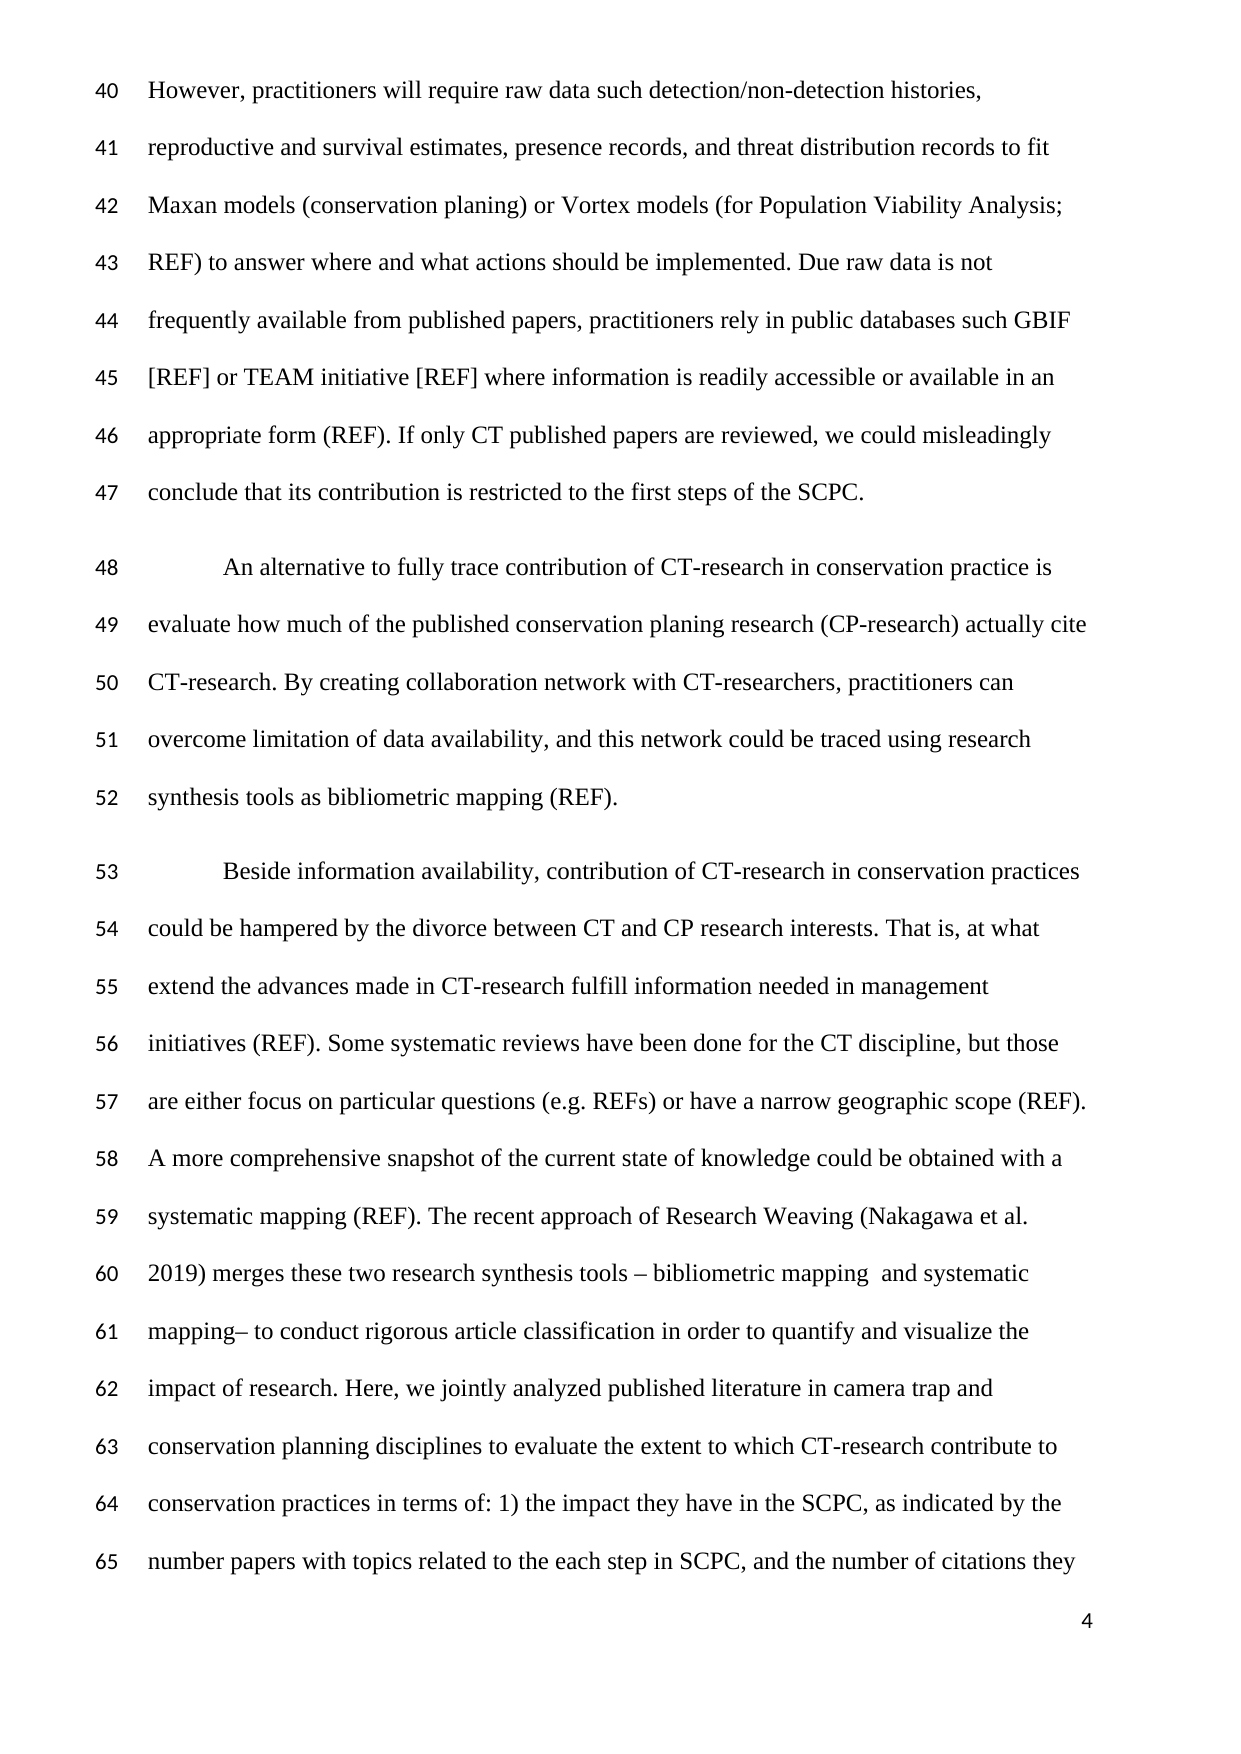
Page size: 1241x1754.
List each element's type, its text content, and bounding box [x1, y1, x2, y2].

text An alternative to fully trace contribution of CT-research in conservation practice is evaluate how much of the published conservation planing research (CP-research) actually cite CT-research. By creating collaboration network with CT-researchers, practitioners can overcome limitation of data availability, and this network could be traced using research synthesis tools as bibliometric mapping (REF). [148, 552, 1093, 810]
text However, practitioners will require raw data such detection/non-detection histories, reproductive and survival estimates, presence records, and threat distribution records to fit Maxan models (conservation planing) or Vortex models (for Population Viability Analysis; REF) to answer where and what actions should be implemented. Due raw data is not frequently available from published papers, practitioners rely in public databases such GBIF [REF] or TEAM initiative [REF] where information is readily accessible or available in an appropriate form (REF). If only CT published papers are reviewed, we could misleadingly conclude that its contribution is restricted to the first steps of the SCPC. [148, 75, 1093, 506]
text Beside information availability, contribution of CT-research in conservation practices could be hampered by the divorce between CT and CP research interests. That is, at what extend the advances made in CT-research fulfill information needed in management initiatives (REF). Some systematic reviews have been done for the CT discipline, but those are either focus on particular questions (e.g. REFs) or have a narrow geographic scope (REF). A more comprehensive snapshot of the current state of knowledge could be obtained with a systematic mapping (REF). The recent approach of Research Weaving (Nakagawa et al. 2019) merges these two research synthesis tools – bibliometric mapping and systematic mapping– to conduct rigorous article classification in order to quantify and visualize the impact of research. Here, we jointly analyzed published literature in camera trap and conservation planning disciplines to evaluate the extent to which CT-research contribute to conservation practices in terms of: 1) the impact they have in the SCPC, as indicated by the number papers with topics related to the each step in SCPC, and the number of citations they [148, 856, 1093, 1574]
